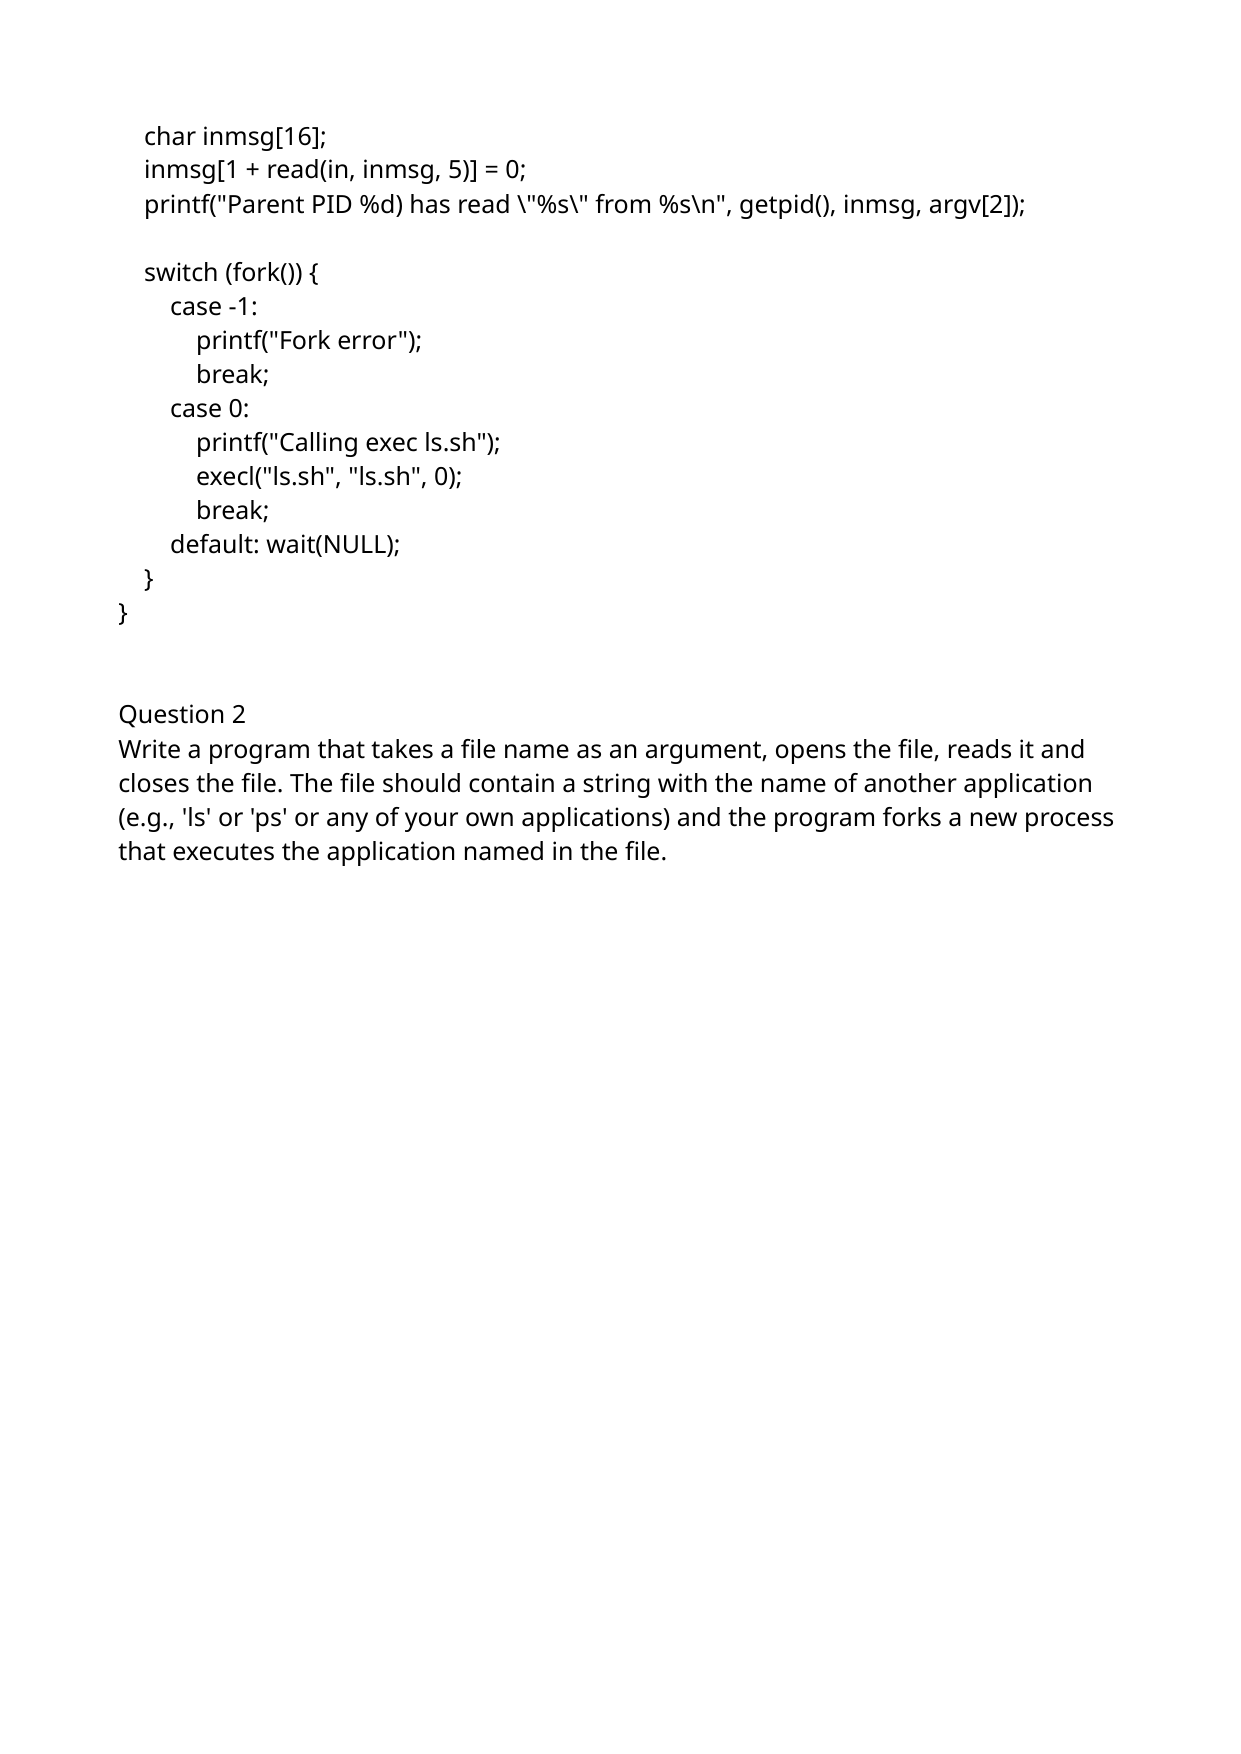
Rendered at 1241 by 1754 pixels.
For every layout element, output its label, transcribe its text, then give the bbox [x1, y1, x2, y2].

text } [118, 595, 1122, 629]
text char inmsg[16]; [118, 118, 1122, 152]
text Write a program that takes a file name as an argument, opens the file, reads it and [118, 731, 1122, 765]
text switch (fork()) { [118, 254, 1122, 288]
text case 0: [118, 391, 1122, 425]
text execl("ls.sh", "ls.sh", 0); [118, 459, 1122, 493]
text (e.g., 'ls' or 'ps' or any of your own applications) and the program forks a new process [118, 799, 1122, 833]
text } [118, 561, 1122, 595]
text printf("Fork error"); [118, 322, 1122, 357]
text closes the file. The file should contain a string with the name of another application [118, 765, 1122, 799]
text inmsg[1 + read(in, inmsg, 5)] = 0; [118, 152, 1122, 186]
text break; [118, 493, 1122, 527]
text break; [118, 357, 1122, 391]
text default: wait(NULL); [118, 527, 1122, 561]
text that executes the application named in the file. [118, 833, 1122, 867]
text case -1: [118, 288, 1122, 322]
text printf("Parent PID %d) has read \"%s\" from %s\n", getpid(), inmsg, argv[2]); [118, 186, 1122, 220]
text Question 2 [118, 697, 1122, 731]
text printf("Calling exec ls.sh"); [118, 425, 1122, 459]
